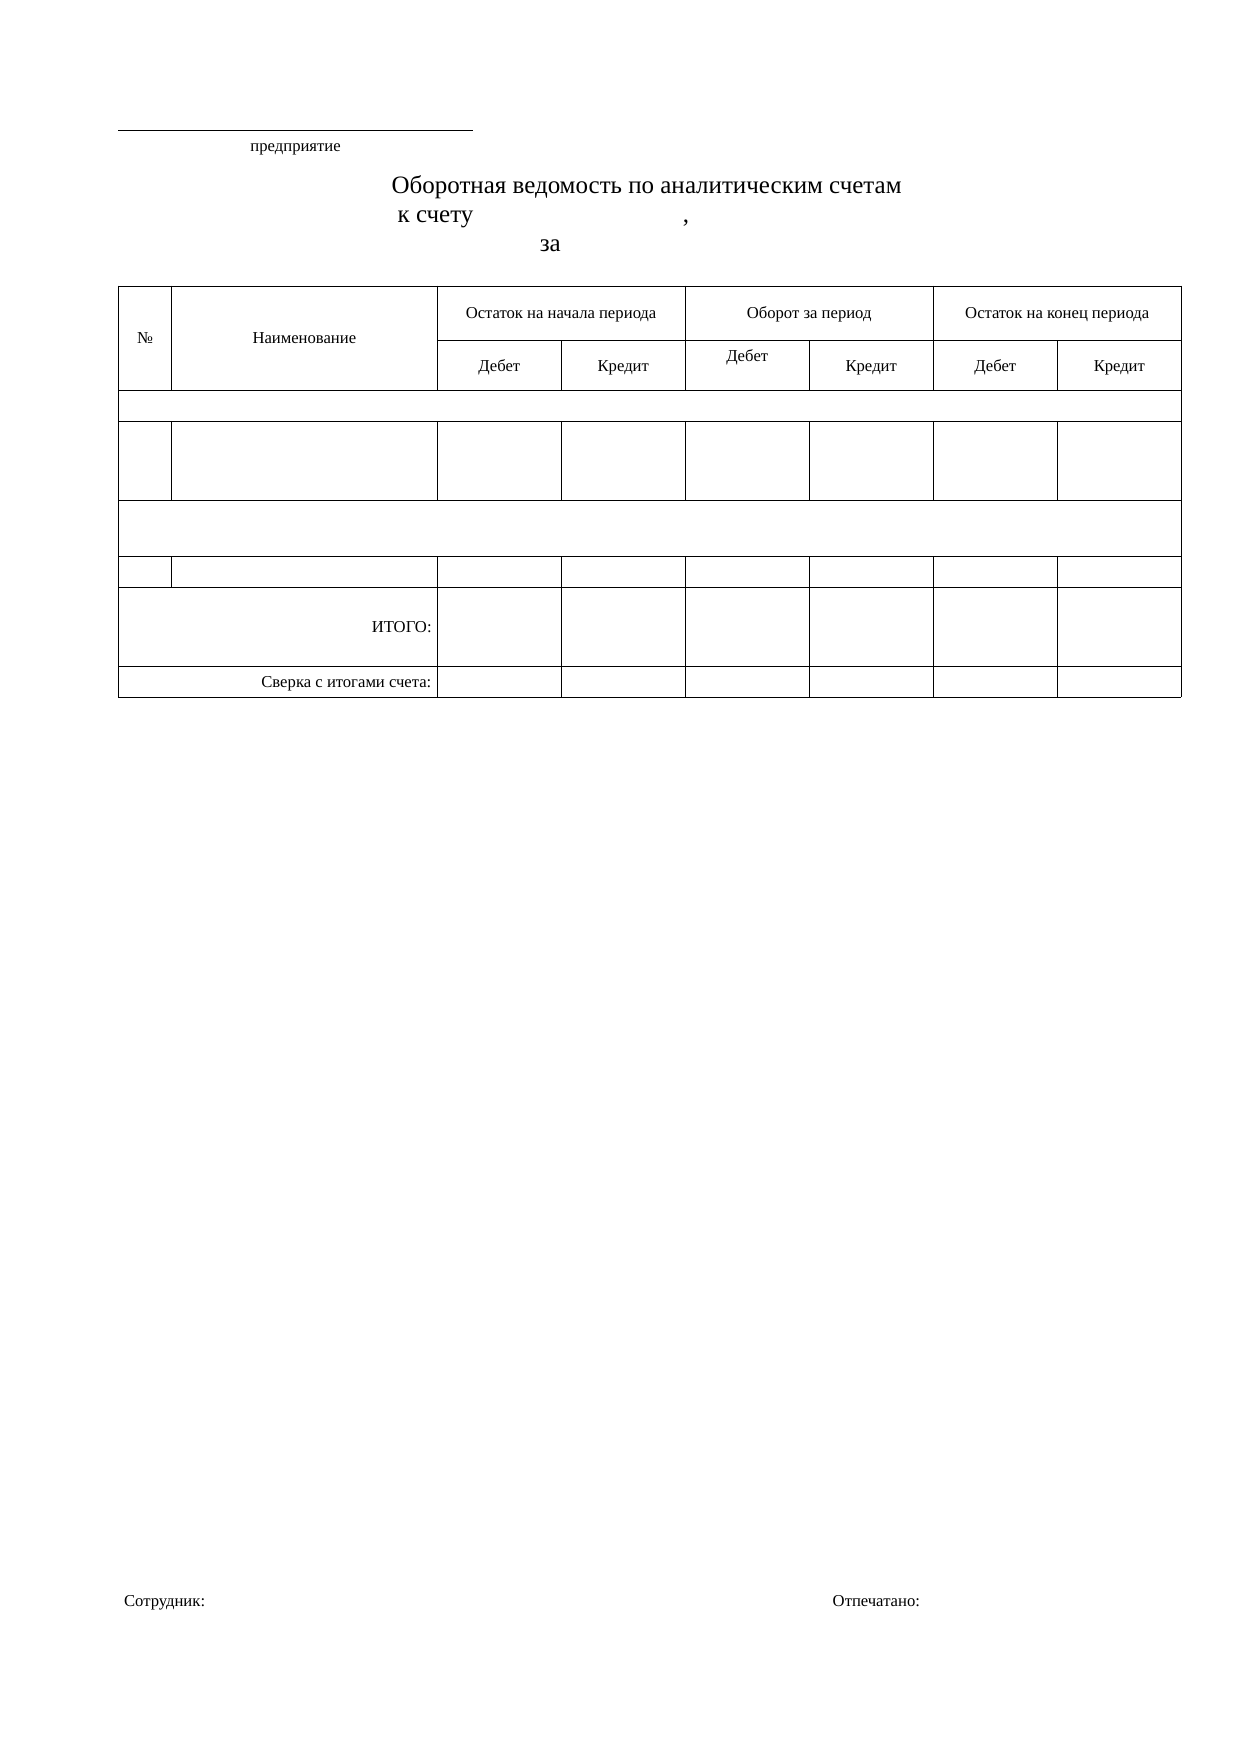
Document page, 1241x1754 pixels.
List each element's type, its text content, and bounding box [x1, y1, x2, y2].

table_cell [934, 667, 1057, 697]
table_cell <formatLang(balance.total_ct_end, company.lang)> [1058, 588, 1181, 666]
text Оборотная ведомость по аналитическим счетам [118, 171, 1181, 199]
table_header <company.name> [118, 90, 472, 130]
table_header Оборот за период [686, 287, 933, 340]
table_cell [562, 667, 685, 697]
table_cell [438, 667, 561, 697]
text <for each="balance in objects"> [118, 71, 1181, 90]
table_cell </for> [119, 501, 1181, 556]
table_cell [119, 557, 171, 587]
table_cell Кредит [562, 341, 685, 390]
table_cell <formatLang(line.balance_dt_end, company.lang)> [934, 422, 1057, 500]
table_cell <formatLang(line.credit, company.lang)> [810, 422, 933, 500]
table_cell [1058, 667, 1181, 697]
table_cell ИТОГО: [119, 588, 437, 666]
table_cell [438, 557, 561, 587]
table_cell <formatLang(line.balance_ct, company.lang)> [562, 422, 685, 500]
table_cell <formatLang(line.debit, company.lang)> [686, 422, 809, 500]
text к счету <balance.acc_code>, <balance.acc_name> [118, 199, 1181, 228]
table_cell <line.id> [119, 422, 171, 500]
table_cell [473, 130, 827, 171]
table_cell Дебет [686, 341, 809, 390]
text за <period.rec_name> [118, 228, 1181, 257]
table_cell [562, 557, 685, 587]
table_cell [172, 557, 437, 587]
table_header Остаток на конец периода [934, 287, 1181, 340]
table_cell <formatLang(balance.total_credit, company.lang)> [810, 588, 933, 666]
table_cell <formatLang(line.balance_ct_end, company.lang)> [1058, 422, 1181, 500]
table_cell <formatLang(balance.total_ct, company.lang)> [562, 588, 685, 666]
table_cell [686, 667, 809, 697]
table_cell [1058, 557, 1181, 587]
table_cell <formatLang(line.balance_dt, company.lang)> [438, 422, 561, 500]
table_cell Дебет [438, 341, 561, 390]
table_cell <line.party.name> [172, 422, 437, 500]
table_cell предприятие [118, 131, 472, 171]
table_cell [810, 557, 933, 587]
table_header Наименование [172, 287, 437, 390]
text </for> [118, 698, 1181, 716]
table_header [473, 90, 827, 130]
table_cell Кредит [810, 341, 933, 390]
table_cell <for each="line in balance.lines"> [119, 391, 1181, 421]
table_cell [934, 557, 1057, 587]
table_cell <formatLang(balance.total_dt, company.lang)> [438, 588, 561, 666]
table_cell <formatLang(balance.total_debit, company.lang)> [686, 588, 809, 666]
table_header № [119, 287, 171, 390]
table_header Остаток на начала периода [438, 287, 685, 340]
table_cell [827, 130, 1181, 171]
table_cell Сверка с итогами счета: [119, 667, 437, 697]
table_cell Дебет [934, 341, 1057, 390]
table_cell <formatLang(balance.total_dt_end, company.lang)> [934, 588, 1057, 666]
table_header [827, 90, 1181, 130]
table_cell [686, 557, 809, 587]
table_cell [810, 667, 933, 697]
table_cell Кредит [1058, 341, 1181, 390]
